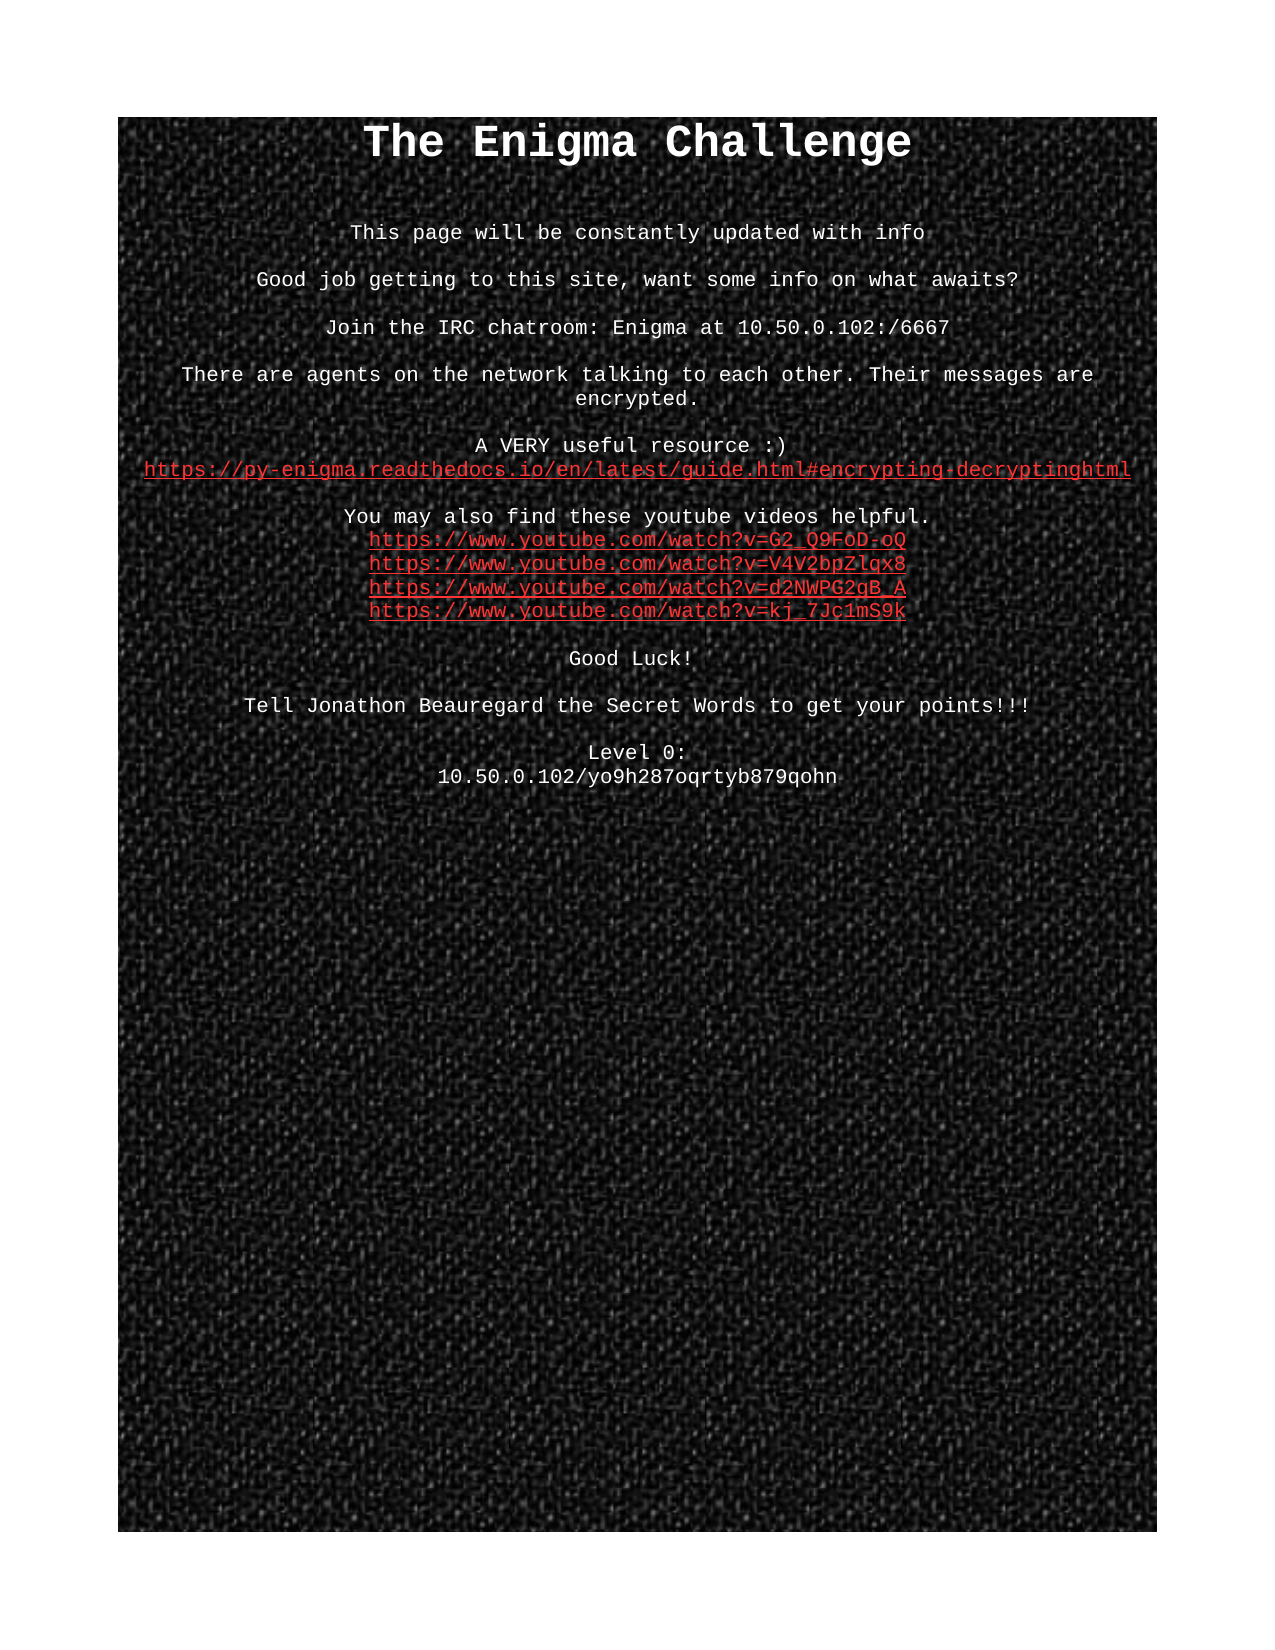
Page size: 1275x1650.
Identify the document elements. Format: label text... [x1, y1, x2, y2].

text There are agents on the network talking to each other. Their messages are encrypted. [118, 364, 1157, 411]
text Good Luck! [118, 648, 1157, 671]
text Join the IRC chatroom: Enigma at 10.50.0.102:/6667 [118, 317, 1157, 340]
text This page will be constantly updated with info [118, 222, 1157, 246]
text Good job getting to this site, want some info on what awaits? [118, 269, 1157, 293]
picture [118, 340, 1157, 364]
text https://www.youtube.com/watch?v=d2NWPG2gB_A [118, 577, 1157, 600]
text Level 0: [118, 742, 1157, 766]
text Tell Jonathon Beauregard the Secret Words to get your points!!! [118, 695, 1157, 719]
text A VERY useful resource :) [118, 435, 1157, 458]
picture [118, 482, 1157, 506]
text 10.50.0.102/yo9h287oqrtyb879qohn [118, 766, 1157, 789]
picture [118, 671, 1157, 695]
text The Enigma Challenge [118, 118, 1157, 170]
text https://www.youtube.com/watch?v=G2_Q9FoD-oQ [118, 529, 1157, 553]
text https://www.youtube.com/watch?v=kj_7Jc1mS9k [118, 600, 1157, 624]
text You may also find these youtube videos helpful. [118, 506, 1157, 529]
text https://py-enigma.readthedocs.io/en/latest/guide.html#encrypting-decryptinghtml [118, 458, 1157, 482]
picture [118, 789, 1157, 1532]
picture [118, 293, 1157, 317]
picture [118, 170, 1157, 222]
picture [118, 411, 1157, 435]
picture [118, 719, 1157, 742]
picture [118, 246, 1157, 269]
picture [118, 624, 1157, 648]
text https://www.youtube.com/watch?v=V4V2bpZlqx8 [118, 553, 1157, 577]
